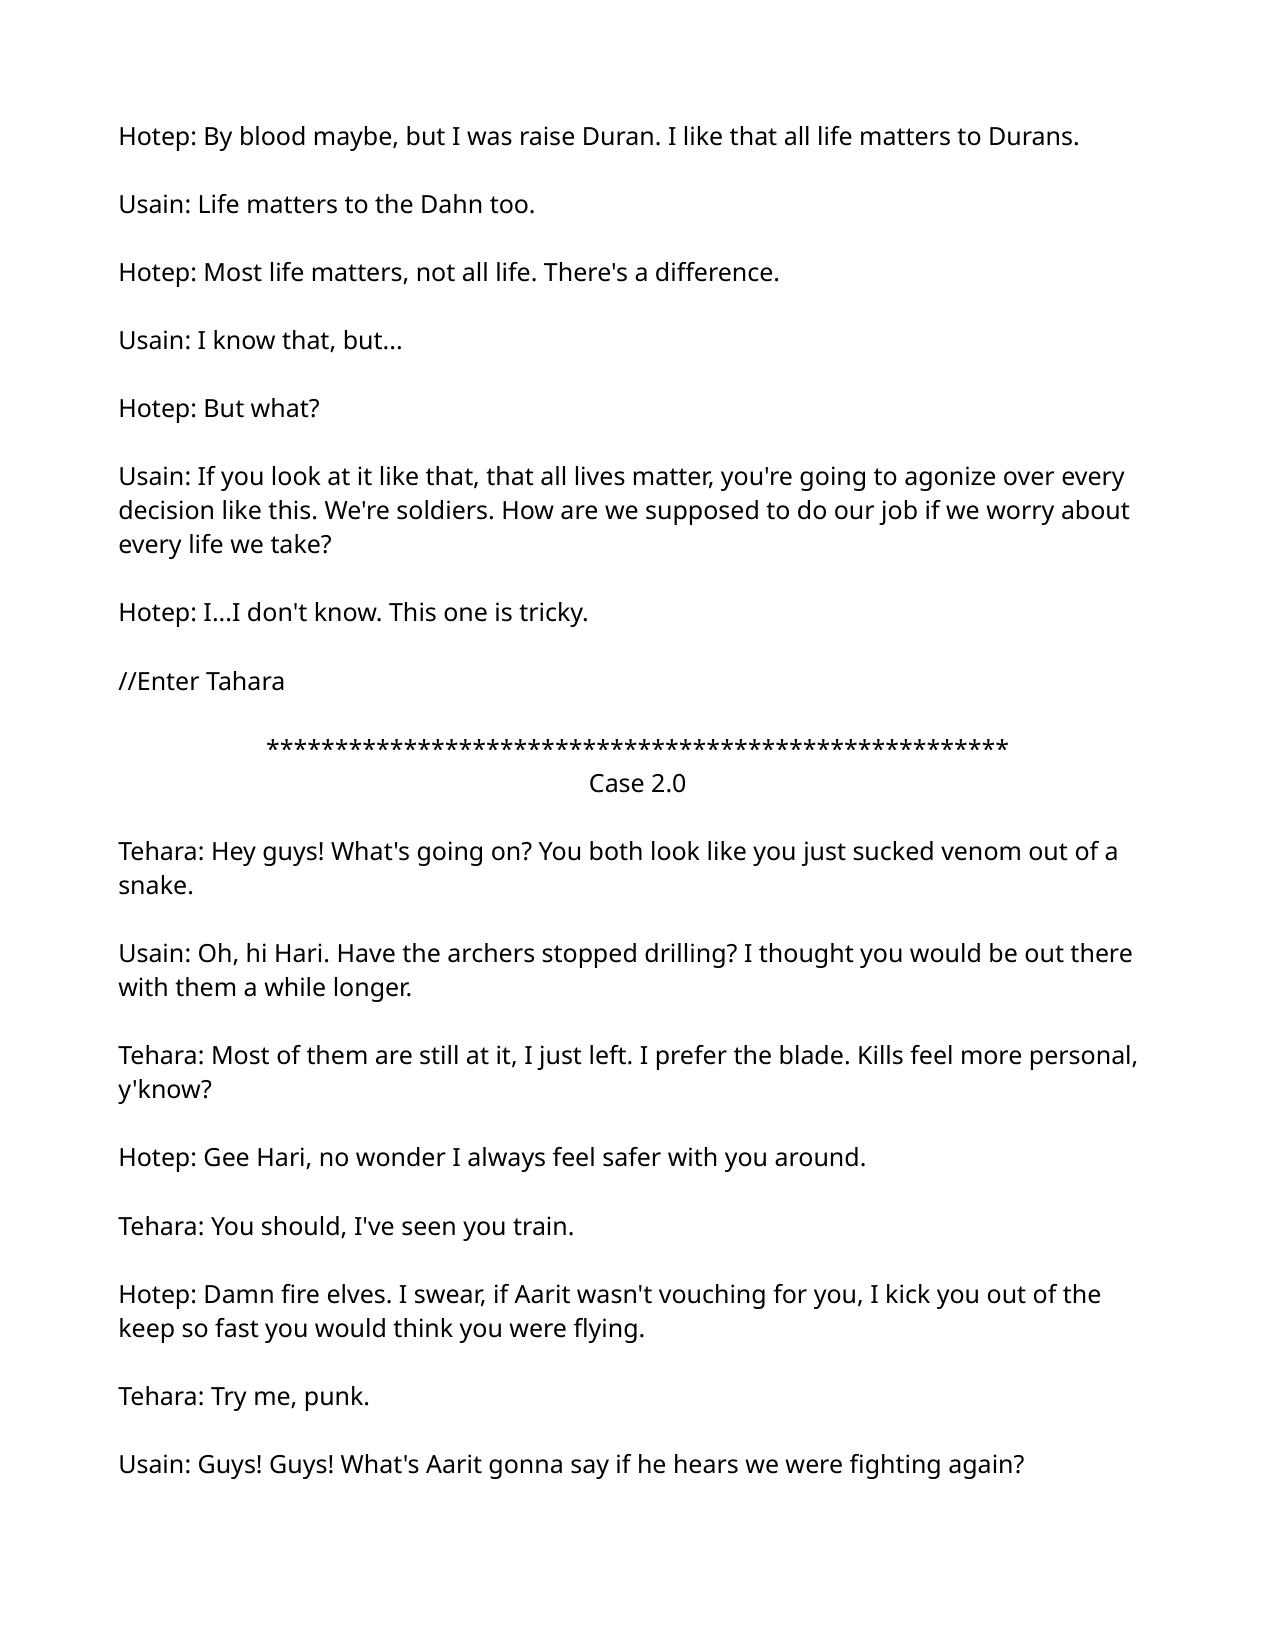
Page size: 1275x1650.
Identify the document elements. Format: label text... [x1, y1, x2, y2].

text Tehara: You should, I've seen you train. [118, 1208, 1157, 1242]
text Tehara: Most of them are still at it, I just left. I prefer the blade. Kills feel more personal, y'know? [118, 1038, 1157, 1106]
text Usain: Life matters to the Dahn too. [118, 186, 1157, 220]
text Tehara: Try me, punk. [118, 1378, 1157, 1412]
text Hotep: Damn fire elves. I swear, if Aarit wasn't vouching for you, I kick you out of the keep so fast you would think you were flying. [118, 1276, 1157, 1344]
text Usain: If you look at it like that, that all lives matter, you're going to agonize over every decision like this. We're soldiers. How are we supposed to do our job if we worry about every life we take? [118, 459, 1157, 561]
text Tehara: Hey guys! What's going on? You both look like you just sucked venom out of a snake. [118, 833, 1157, 902]
text Hotep: Most life matters, not all life. There's a difference. [118, 254, 1157, 288]
text Usain: Guys! Guys! What's Aarit gonna say if he hears we were fighting again? [118, 1447, 1157, 1481]
text //Enter Tahara [118, 663, 1157, 697]
text Case 2.0 [118, 765, 1157, 799]
text Hotep: I...I don't know. This one is tricky. [118, 595, 1157, 629]
text ****************************************************** [118, 731, 1157, 765]
text Hotep: By blood maybe, but I was raise Duran. I like that all life matters to Durans. [118, 118, 1157, 152]
text Usain: Oh, hi Hari. Have the archers stopped drilling? I thought you would be out there with them a while longer. [118, 936, 1157, 1004]
text Hotep: But what? [118, 391, 1157, 425]
text Hotep: Gee Hari, no wonder I always feel safer with you around. [118, 1140, 1157, 1174]
text Usain: I know that, but... [118, 322, 1157, 357]
